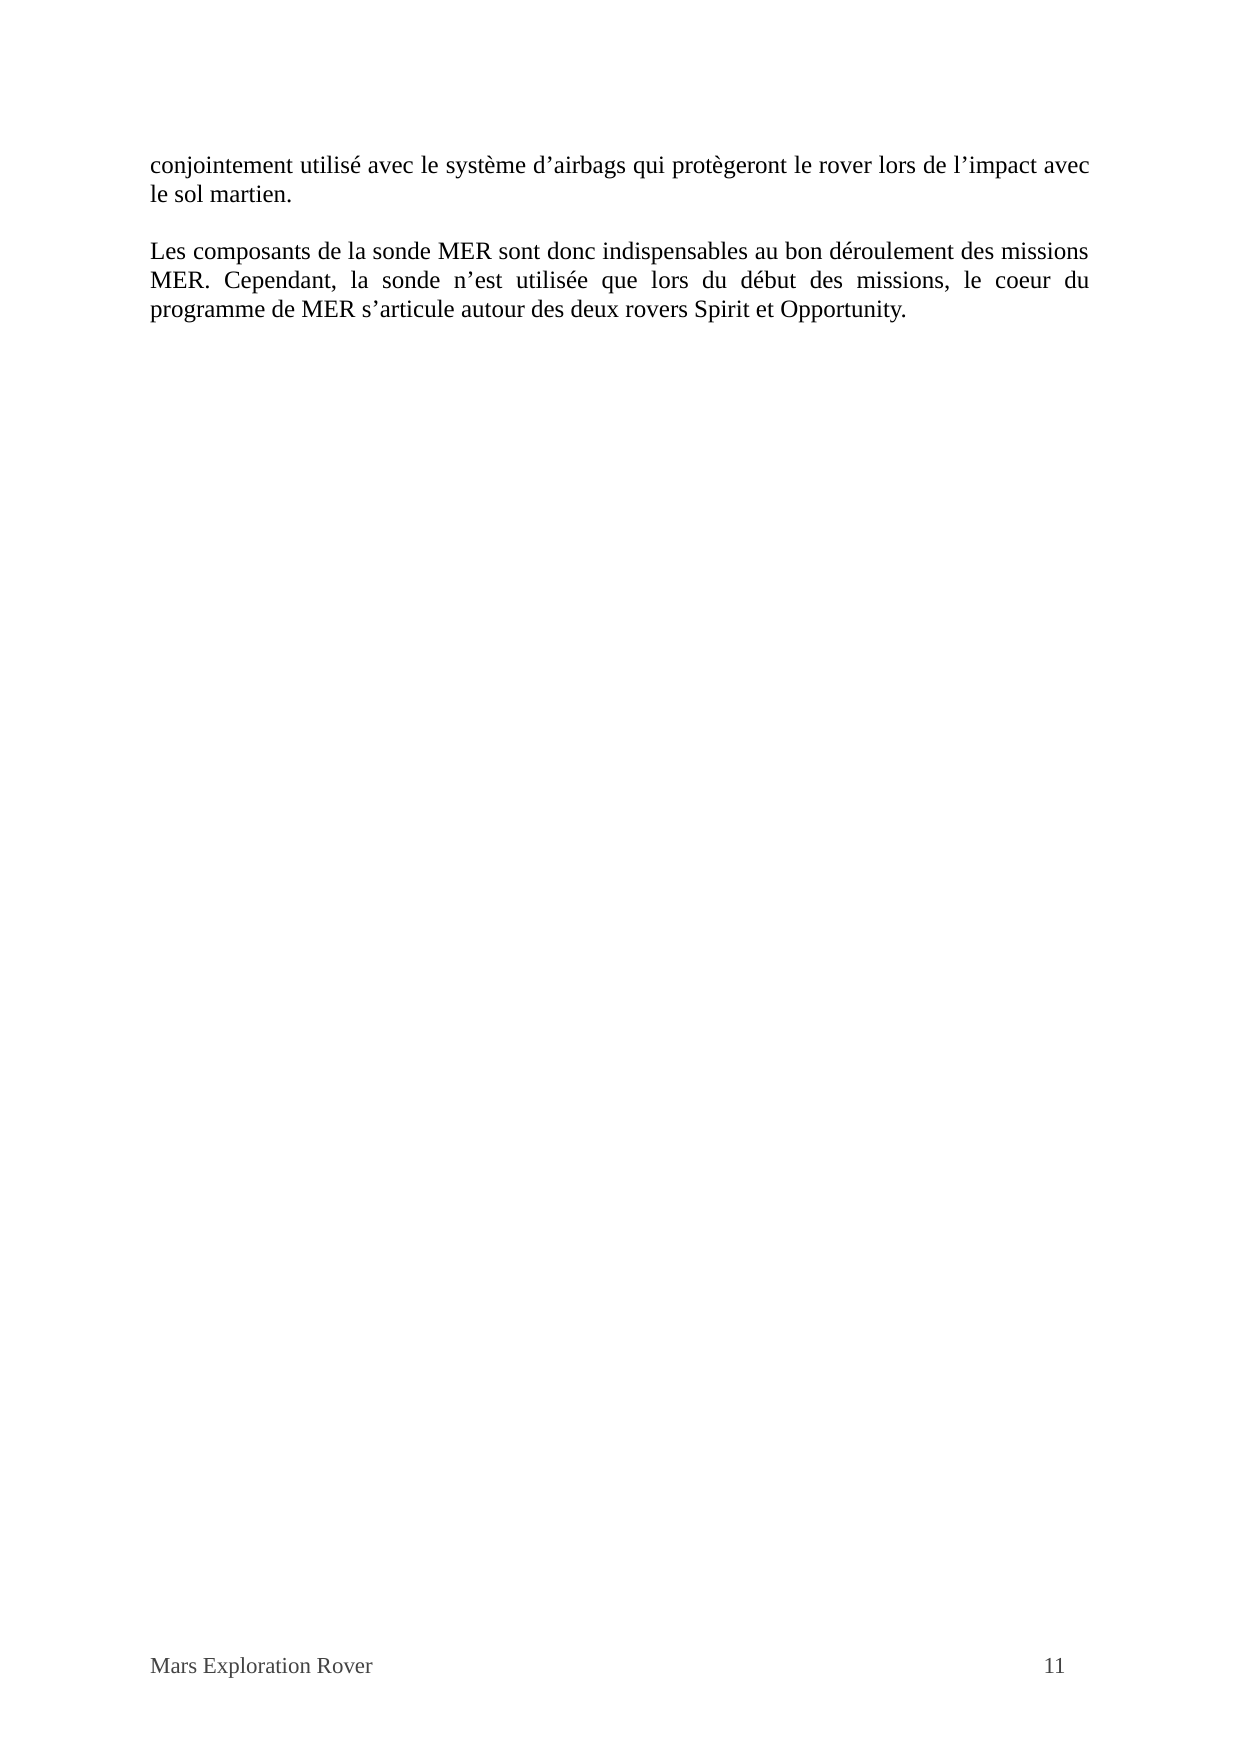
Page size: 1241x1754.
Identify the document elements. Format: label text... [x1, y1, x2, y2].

text Les composants de la sonde MER sont donc indispensables au bon déroulement des missions MER. Cependant, la sonde n’est utilisée que lors du début des missions, le coeur du programme de MER s’articule autour des deux rovers Spirit et Opportunity. [150, 236, 1090, 322]
text conjointement utilisé avec le système d’airbags qui protègeront le rover lors de l’impact avec le sol martien. [150, 150, 1090, 207]
